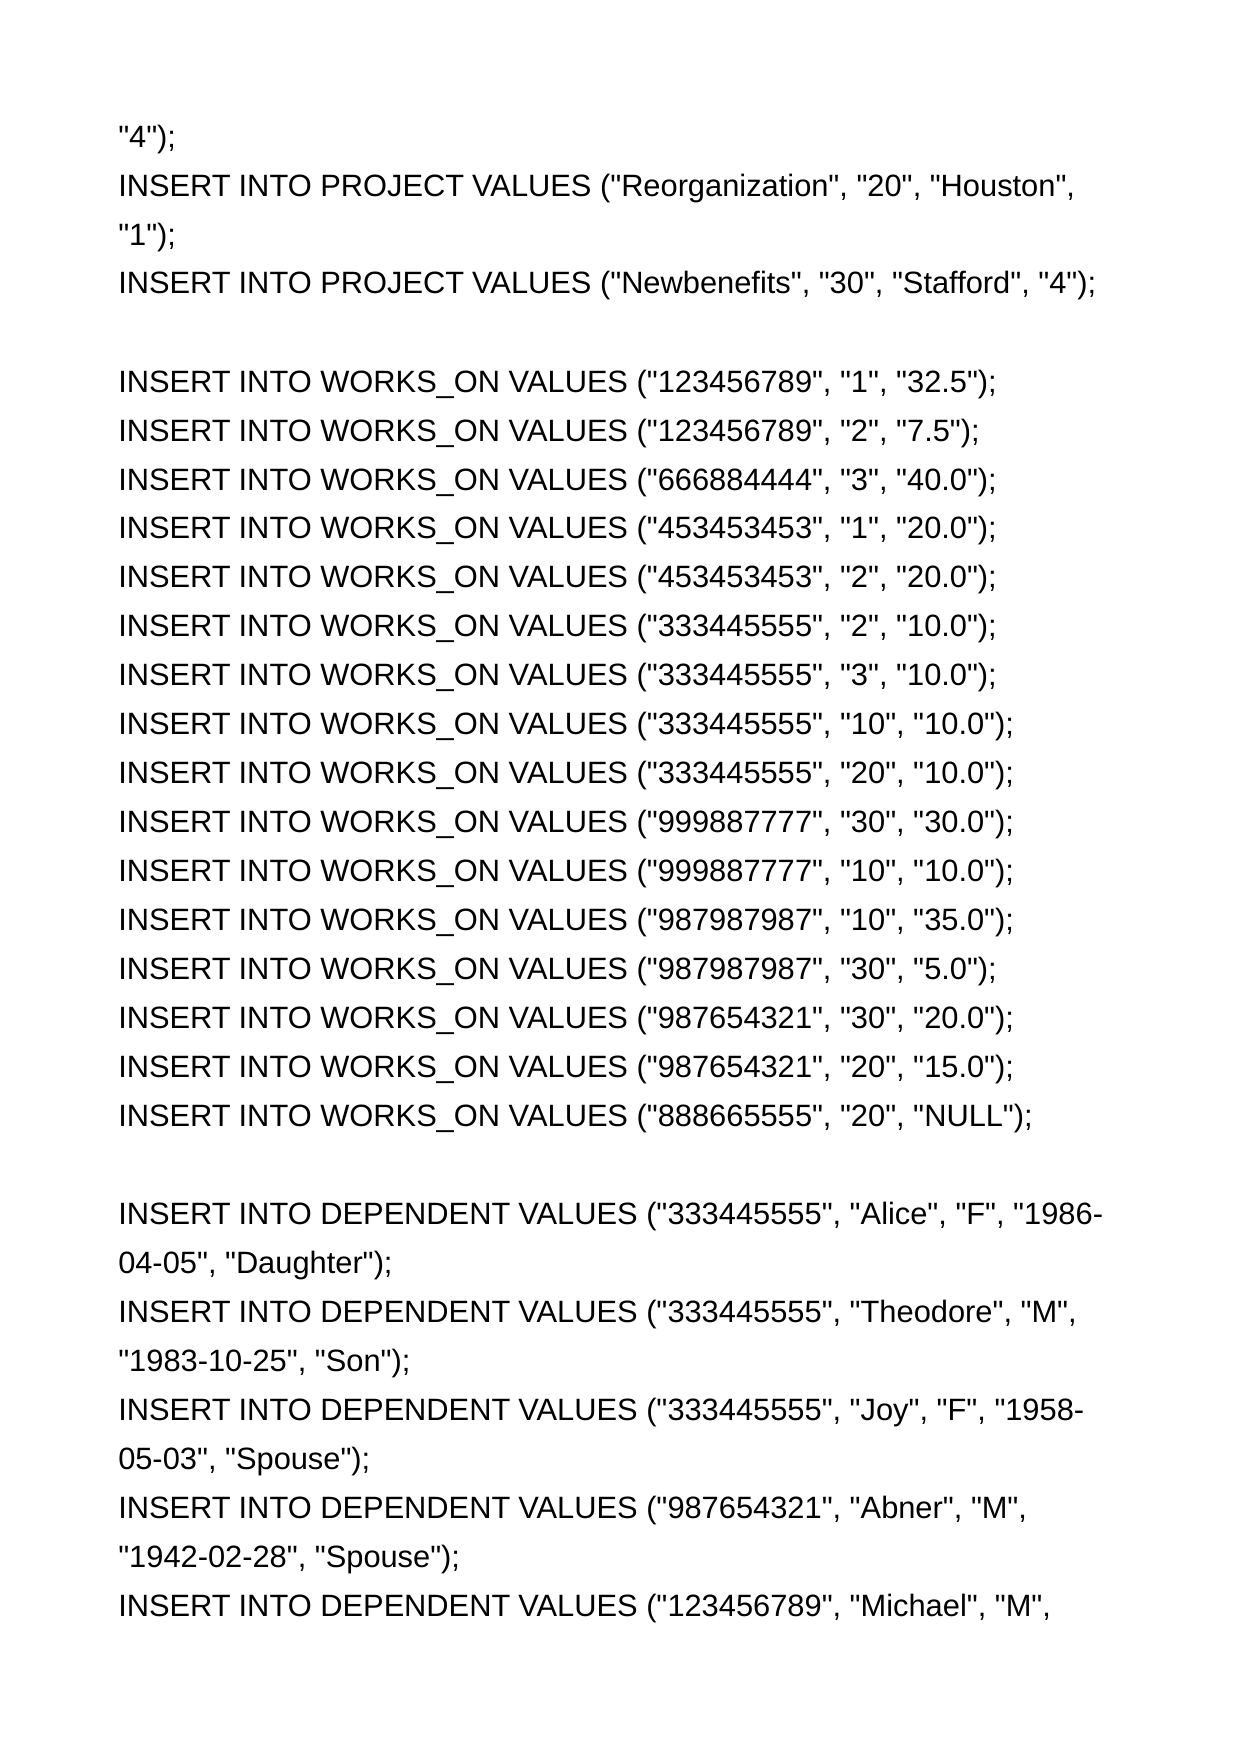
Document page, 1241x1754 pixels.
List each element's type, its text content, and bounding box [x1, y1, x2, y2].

text INSERT INTO PROJECT VALUES ("Newbenefits", "30", "Stafford", "4"); [118, 265, 1122, 301]
text INSERT INTO WORKS_ON VALUES ("123456789", "2", "7.5"); [118, 412, 1122, 447]
text INSERT INTO WORKS_ON VALUES ("987654321", "30", "20.0"); [118, 999, 1122, 1035]
text INSERT INTO WORKS_ON VALUES ("999887777", "10", "10.0"); [118, 853, 1122, 888]
text INSERT INTO WORKS_ON VALUES ("333445555", "20", "10.0"); [118, 755, 1122, 790]
text INSERT INTO DEPENDENT VALUES ("333445555", "Theodore", "M", "1983-10-25", "Son"); [118, 1293, 1122, 1378]
text INSERT INTO WORKS_ON VALUES ("453453453", "2", "20.0"); [118, 559, 1122, 594]
text INSERT INTO DEPENDENT VALUES ("987654321", "Abner", "M", "1942-02-28", "Spouse"); [118, 1489, 1122, 1574]
text INSERT INTO WORKS_ON VALUES ("987987987", "10", "35.0"); [118, 902, 1122, 937]
text "4"); [118, 118, 1122, 154]
text INSERT INTO WORKS_ON VALUES ("333445555", "2", "10.0"); [118, 608, 1122, 643]
text INSERT INTO WORKS_ON VALUES ("453453453", "1", "20.0"); [118, 510, 1122, 545]
text INSERT INTO WORKS_ON VALUES ("999887777", "30", "30.0"); [118, 804, 1122, 839]
text INSERT INTO DEPENDENT VALUES ("333445555", "Joy", "F", "1958-05-03", "Spouse"); [118, 1391, 1122, 1476]
text INSERT INTO WORKS_ON VALUES ("333445555", "10", "10.0"); [118, 706, 1122, 741]
text INSERT INTO WORKS_ON VALUES ("333445555", "3", "10.0"); [118, 657, 1122, 692]
text INSERT INTO WORKS_ON VALUES ("987654321", "20", "15.0"); [118, 1048, 1122, 1084]
text INSERT INTO WORKS_ON VALUES ("987987987", "30", "5.0"); [118, 951, 1122, 986]
text INSERT INTO PROJECT VALUES ("Reorganization", "20", "Houston", "1"); [118, 167, 1122, 252]
text INSERT INTO DEPENDENT VALUES ("333445555", "Alice", "F", "1986-04-05", "Daughter"); [118, 1195, 1122, 1280]
text INSERT INTO WORKS_ON VALUES ("888665555", "20", "NULL"); [118, 1097, 1122, 1133]
text INSERT INTO WORKS_ON VALUES ("666884444", "3", "40.0"); [118, 461, 1122, 496]
text INSERT INTO WORKS_ON VALUES ("123456789", "1", "32.5"); [118, 363, 1122, 398]
text INSERT INTO DEPENDENT VALUES ("123456789", "Michael", "M", [118, 1587, 1122, 1623]
